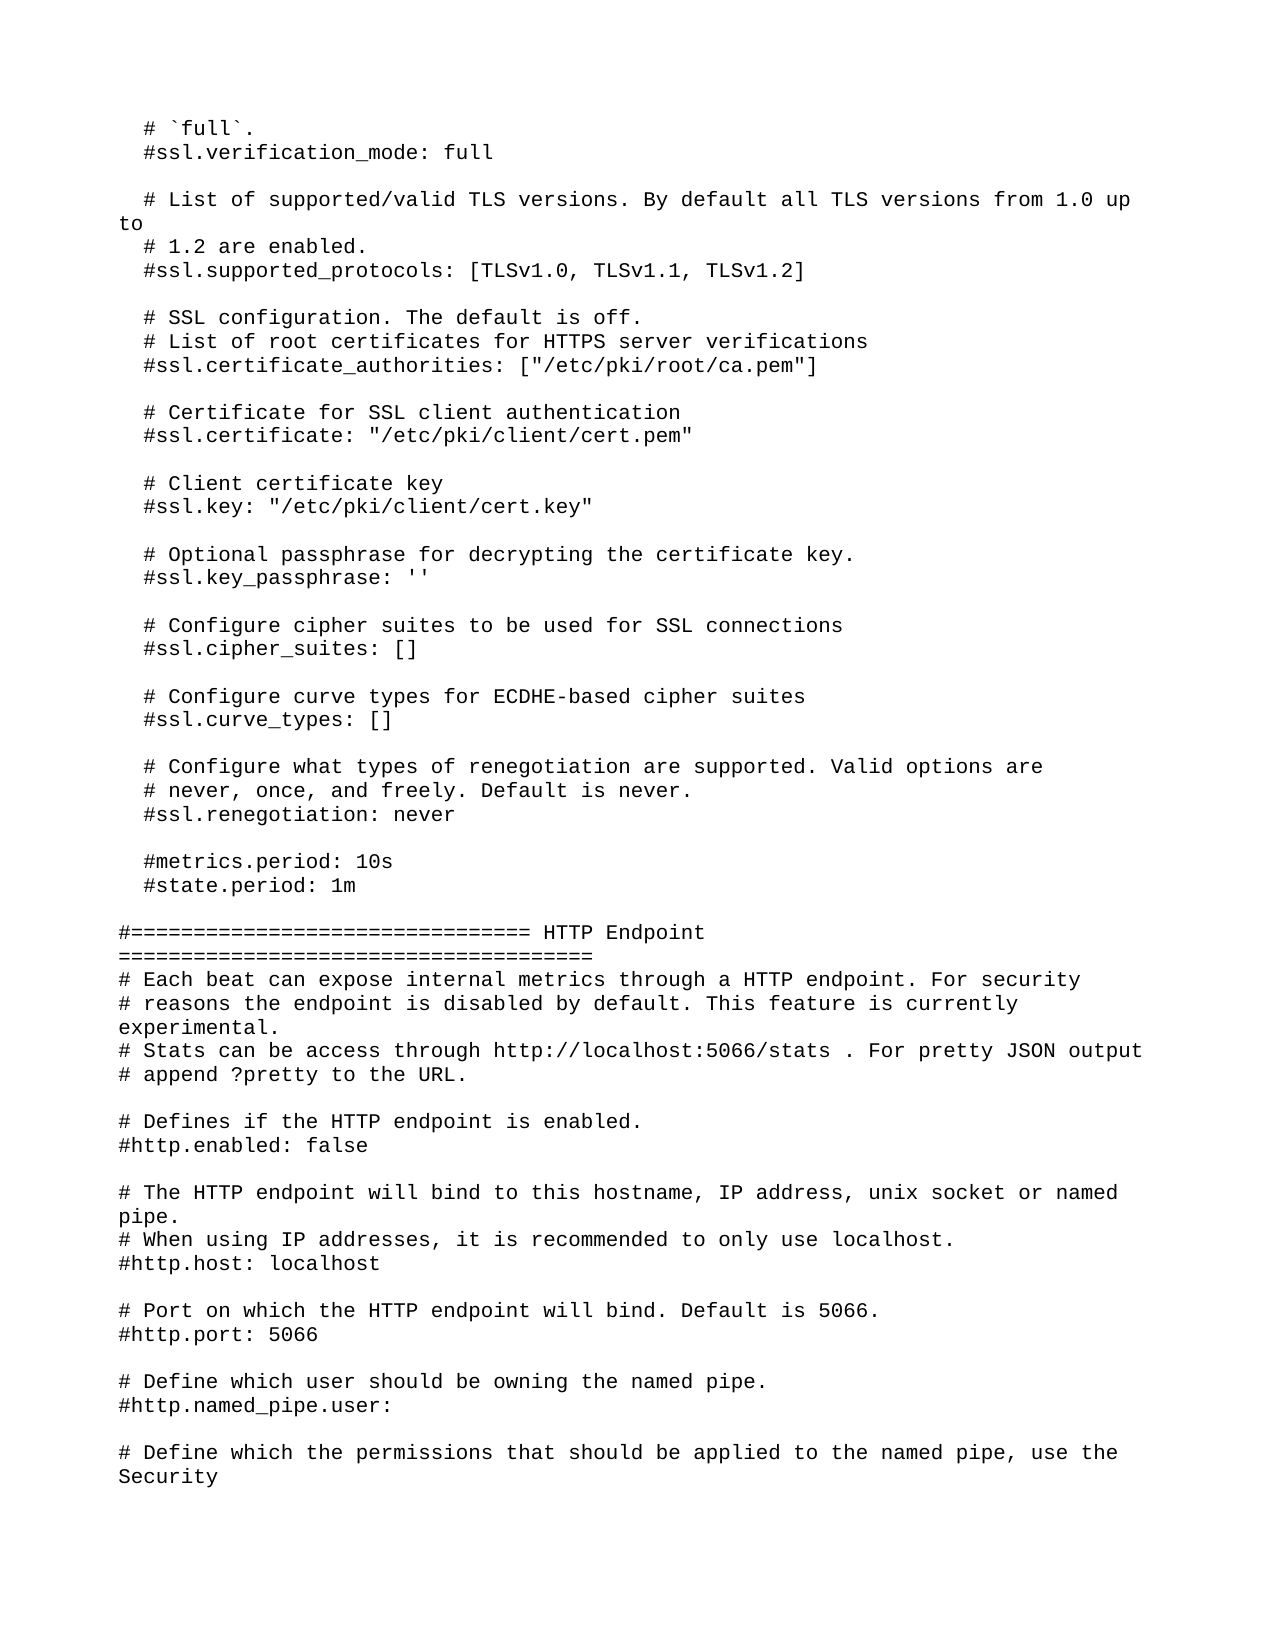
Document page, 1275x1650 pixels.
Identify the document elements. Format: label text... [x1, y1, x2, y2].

text # Optional passphrase for decrypting the certificate key. [118, 544, 1157, 567]
text #ssl.key: "/etc/pki/client/cert.key" [118, 496, 1157, 520]
text # Configure what types of renegotiation are supported. Valid options are [118, 757, 1157, 780]
text #================================ HTTP Endpoint ====================================== [118, 922, 1157, 969]
text #state.period: 1m [118, 875, 1157, 898]
text # The HTTP endpoint will bind to this hostname, IP address, unix socket or named pipe. [118, 1182, 1157, 1229]
text # List of root certificates for HTTPS server verifications [118, 331, 1157, 354]
text #http.port: 5066 [118, 1324, 1157, 1348]
text #http.host: localhost [118, 1253, 1157, 1277]
text # Defines if the HTTP endpoint is enabled. [118, 1111, 1157, 1135]
text #ssl.curve_types: [] [118, 709, 1157, 733]
text #ssl.verification_mode: full [118, 142, 1157, 165]
text #http.named_pipe.user: [118, 1395, 1157, 1419]
text # 1.2 are enabled. [118, 236, 1157, 260]
text # Define which the permissions that should be applied to the named pipe, use the Security [118, 1442, 1157, 1489]
text #ssl.supported_protocols: [TLSv1.0, TLSv1.1, TLSv1.2] [118, 260, 1157, 284]
text # Port on which the HTTP endpoint will bind. Default is 5066. [118, 1300, 1157, 1324]
text # append ?pretty to the URL. [118, 1064, 1157, 1088]
text # SSL configuration. The default is off. [118, 307, 1157, 331]
text # Configure curve types for ECDHE-based cipher suites [118, 686, 1157, 709]
text # `full`. [118, 118, 1157, 142]
text # List of supported/valid TLS versions. By default all TLS versions from 1.0 up to [118, 189, 1157, 236]
text #http.enabled: false [118, 1135, 1157, 1158]
text # When using IP addresses, it is recommended to only use localhost. [118, 1229, 1157, 1253]
text #ssl.renegotiation: never [118, 804, 1157, 827]
text #ssl.key_passphrase: '' [118, 567, 1157, 591]
text # Certificate for SSL client authentication [118, 402, 1157, 426]
text # Stats can be access through http://localhost:5066/stats . For pretty JSON output [118, 1040, 1157, 1064]
text # Client certificate key [118, 473, 1157, 496]
text # reasons the endpoint is disabled by default. This feature is currently experimental. [118, 993, 1157, 1040]
text # Configure cipher suites to be used for SSL connections [118, 615, 1157, 638]
text #metrics.period: 10s [118, 851, 1157, 875]
text # never, once, and freely. Default is never. [118, 780, 1157, 804]
text #ssl.certificate: "/etc/pki/client/cert.pem" [118, 426, 1157, 449]
text #ssl.certificate_authorities: ["/etc/pki/root/ca.pem"] [118, 354, 1157, 378]
text #ssl.cipher_suites: [] [118, 638, 1157, 662]
text # Define which user should be owning the named pipe. [118, 1371, 1157, 1395]
text # Each beat can expose internal metrics through a HTTP endpoint. For security [118, 969, 1157, 993]
